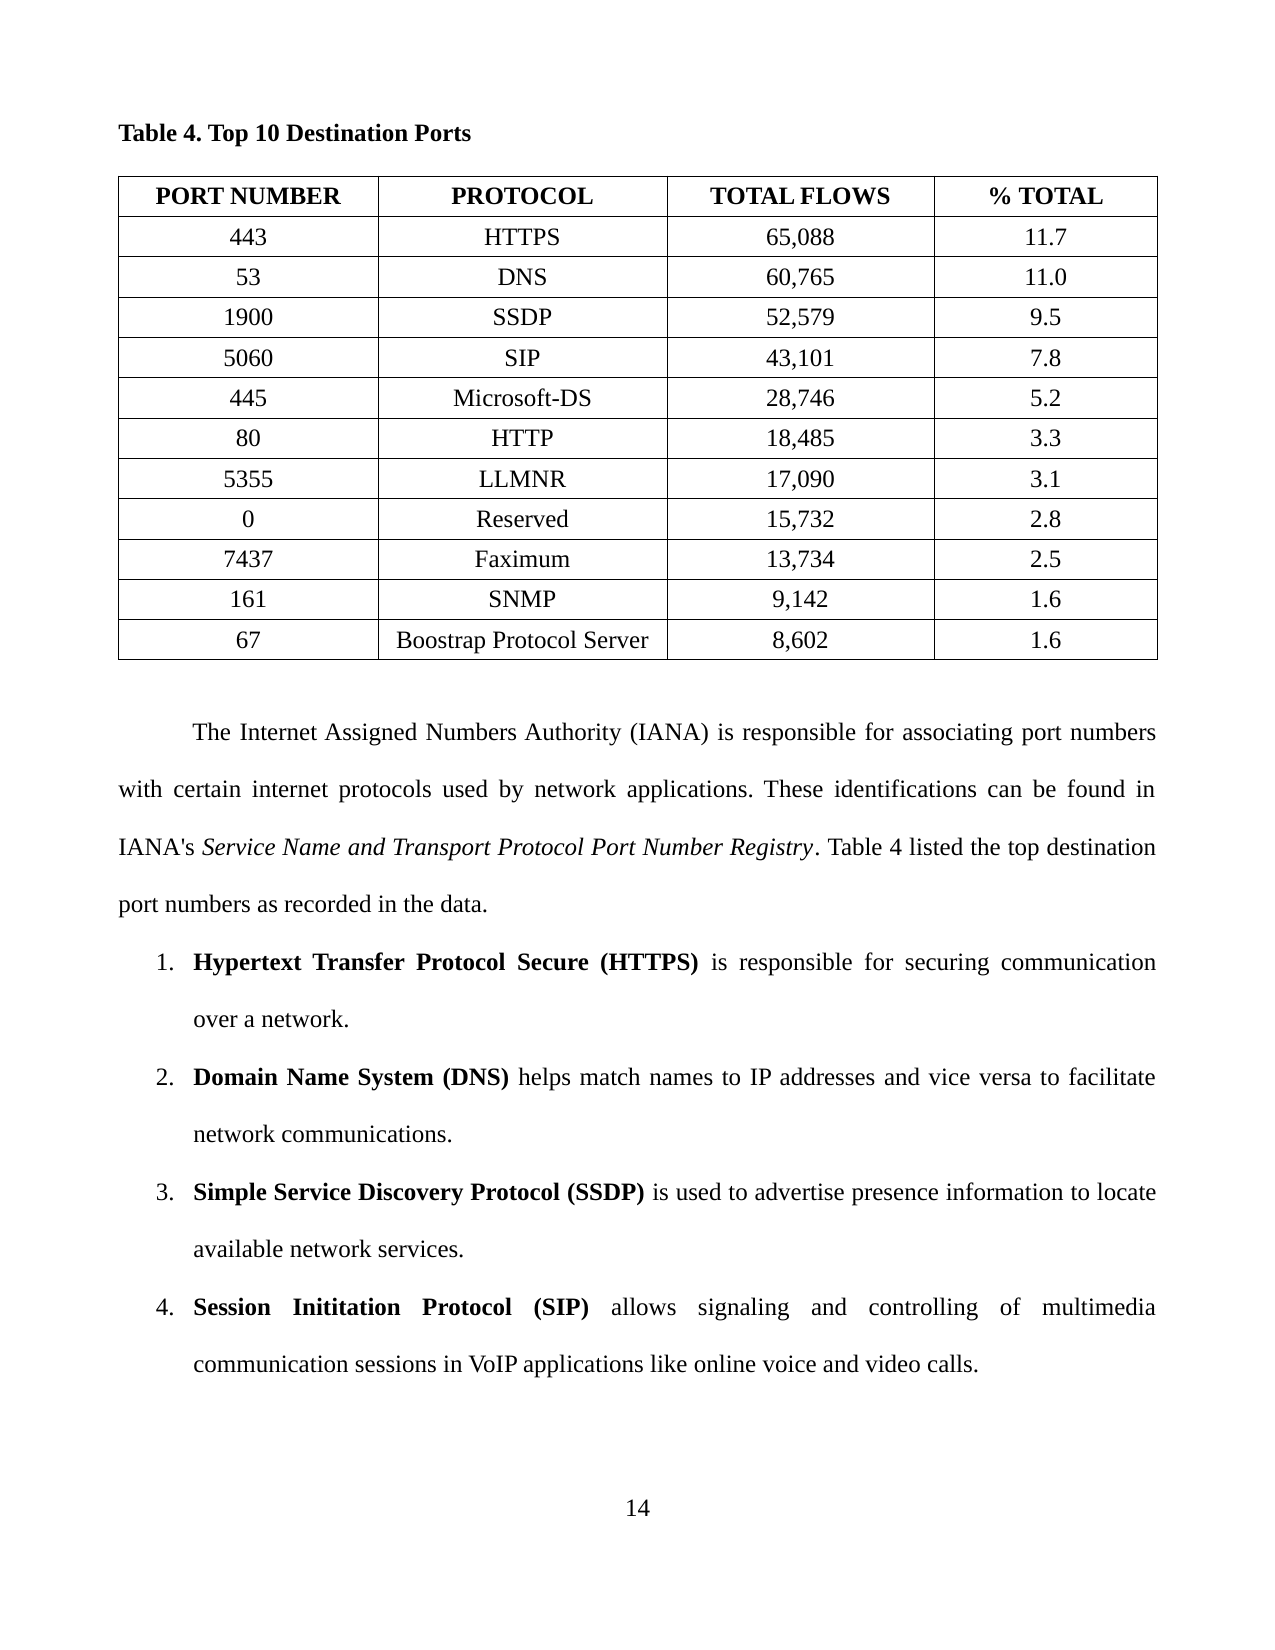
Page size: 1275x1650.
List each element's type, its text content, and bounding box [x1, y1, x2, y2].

table_cell 5355 [119, 459, 378, 498]
table_cell 17,090 [668, 459, 934, 498]
table_cell 67 [119, 620, 378, 659]
table_cell 13,734 [668, 540, 934, 579]
table_cell 1.6 [935, 620, 1157, 659]
table_cell 28,746 [668, 378, 934, 417]
table_cell 7.8 [935, 338, 1157, 377]
table_cell 11.0 [935, 257, 1157, 297]
table_cell 53 [119, 257, 378, 297]
table_cell 5.2 [935, 378, 1157, 417]
table_cell 52,579 [668, 298, 934, 337]
table_cell 9,142 [668, 580, 934, 619]
table_cell 1900 [119, 298, 378, 337]
table_cell 443 [119, 217, 378, 256]
table_cell 60,765 [668, 257, 934, 297]
table_cell DNS [379, 257, 667, 297]
text 14 [118, 1493, 1157, 1522]
table_cell 8,602 [668, 620, 934, 659]
table_cell 5060 [119, 338, 378, 377]
table_cell 445 [119, 378, 378, 417]
text The Internet Assigned Numbers Authority (IANA) is responsible for associating port numbers with certain internet protocols used by network applications. These identifications can be found in IANA's Service Name and Transport Protocol Port Number Registry. Table 4 listed the top destination port numbers as recorded in the data. [118, 717, 1157, 918]
table_cell LLMNR [379, 459, 667, 498]
table_cell 18,485 [668, 419, 934, 458]
table_header TOTAL FLOWS [668, 177, 934, 216]
table_cell 7437 [119, 540, 378, 579]
table_cell HTTPS [379, 217, 667, 256]
table_header PROTOCOL [379, 177, 667, 216]
table_cell 3.3 [935, 419, 1157, 458]
table_cell 2.8 [935, 499, 1157, 538]
list Simple Service Discovery Protocol (SSDP) is used to advertise presence information to locate available network services. [156, 1177, 1157, 1263]
table_cell SSDP [379, 298, 667, 337]
table_cell 161 [119, 580, 378, 619]
table_cell 11.7 [935, 217, 1157, 256]
list Hypertext Transfer Protocol Secure (HTTPS) is responsible for securing communication over a network. [156, 947, 1157, 1033]
table_cell 80 [119, 419, 378, 458]
table_cell 9.5 [935, 298, 1157, 337]
table_cell 1.6 [935, 580, 1157, 619]
table_cell Microsoft-DS [379, 378, 667, 417]
table_cell 3.1 [935, 459, 1157, 498]
table_cell 43,101 [668, 338, 934, 377]
table_cell 2.5 [935, 540, 1157, 579]
list Domain Name System (DNS) helps match names to IP addresses and vice versa to facilitate network communications. [156, 1062, 1157, 1148]
table_cell 65,088 [668, 217, 934, 256]
list Session Inititation Protocol (SIP) allows signaling and controlling of multimedia communication sessions in VoIP applications like online voice and video calls. [156, 1292, 1157, 1378]
table_cell 0 [119, 499, 378, 538]
table_header % TOTAL [935, 177, 1157, 216]
table_cell Reserved [379, 499, 667, 538]
table_header PORT NUMBER [119, 177, 378, 216]
table_cell HTTP [379, 419, 667, 458]
table_cell Boostrap Protocol Server [379, 620, 667, 659]
table_cell SIP [379, 338, 667, 377]
text Table 4. Top 10 Destination Ports [118, 118, 1157, 147]
table_cell Faximum [379, 540, 667, 579]
table_cell 15,732 [668, 499, 934, 538]
table_cell SNMP [379, 580, 667, 619]
